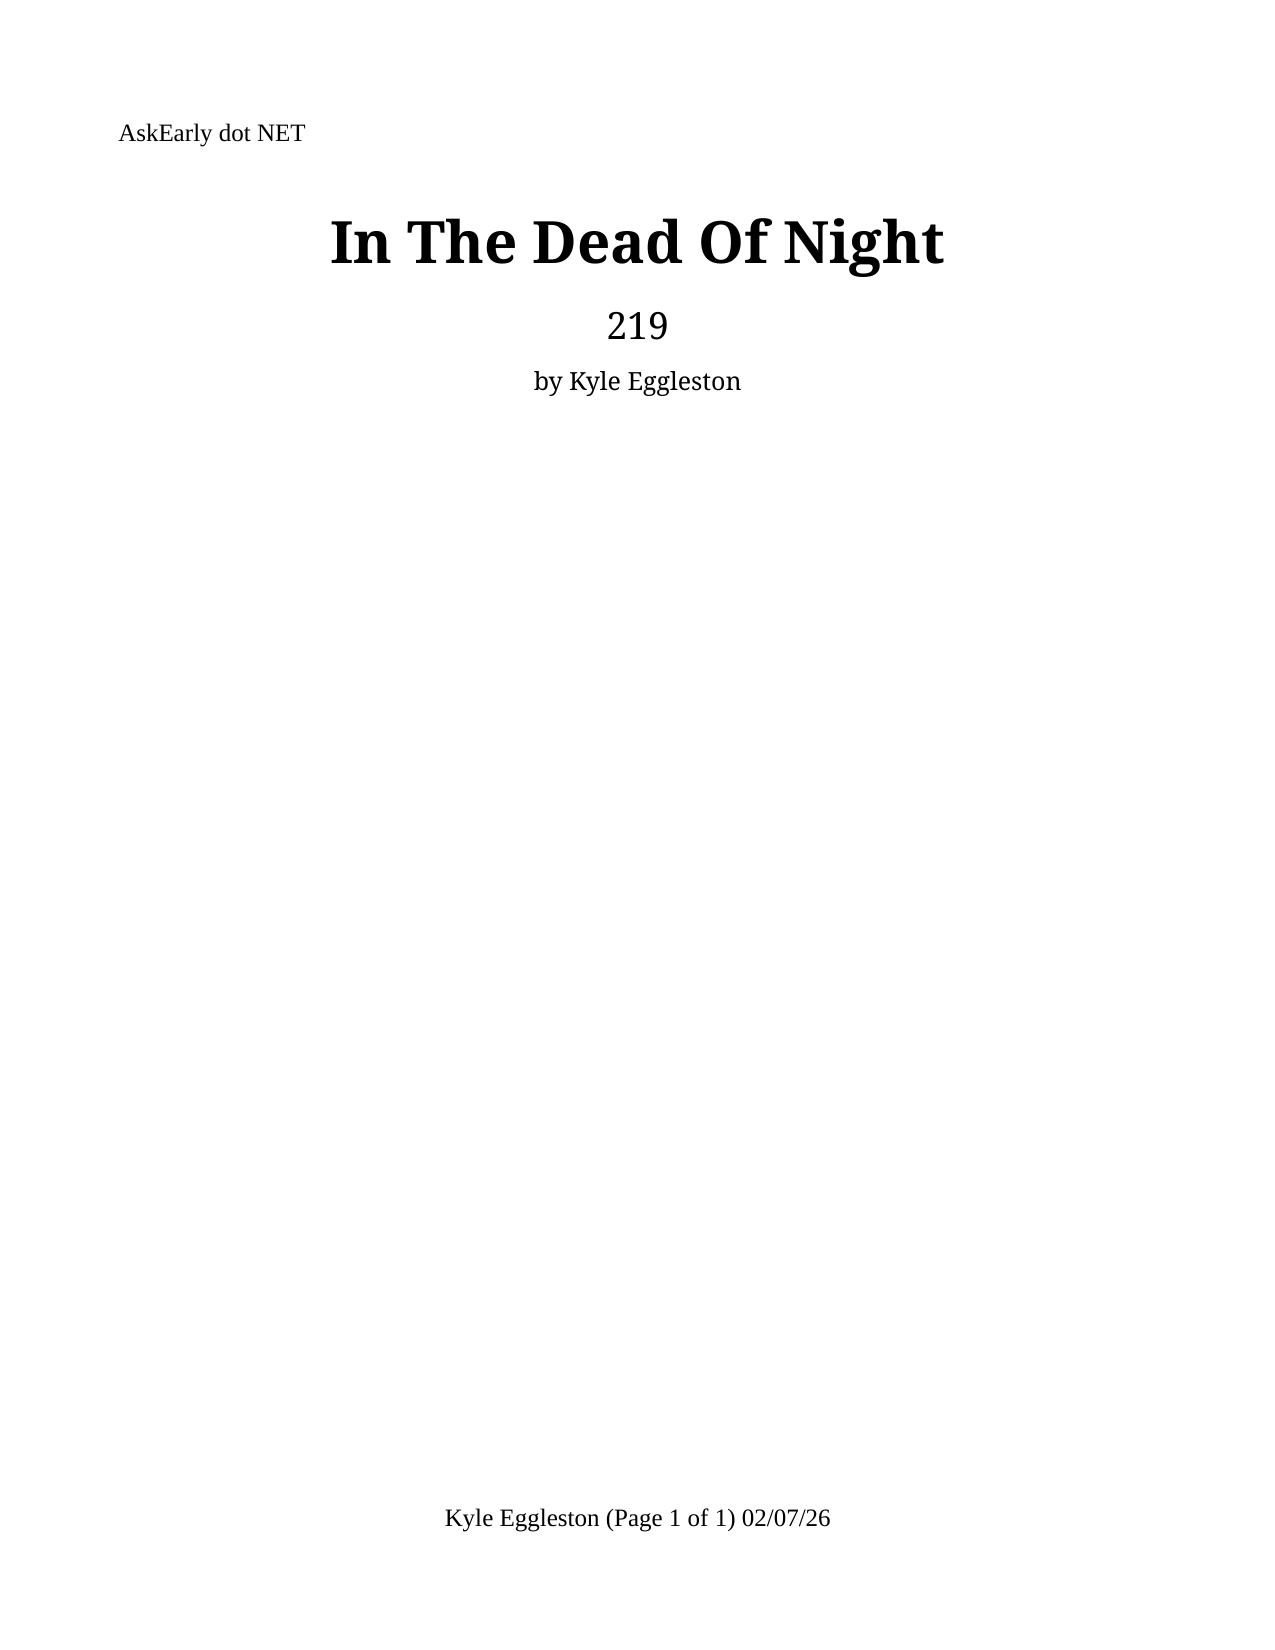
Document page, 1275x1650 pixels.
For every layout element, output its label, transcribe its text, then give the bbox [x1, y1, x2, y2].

title In The Dead Of Night [118, 201, 1157, 281]
text by Kyle Eggleston [118, 363, 1157, 397]
subtitle 219 [118, 299, 1157, 351]
